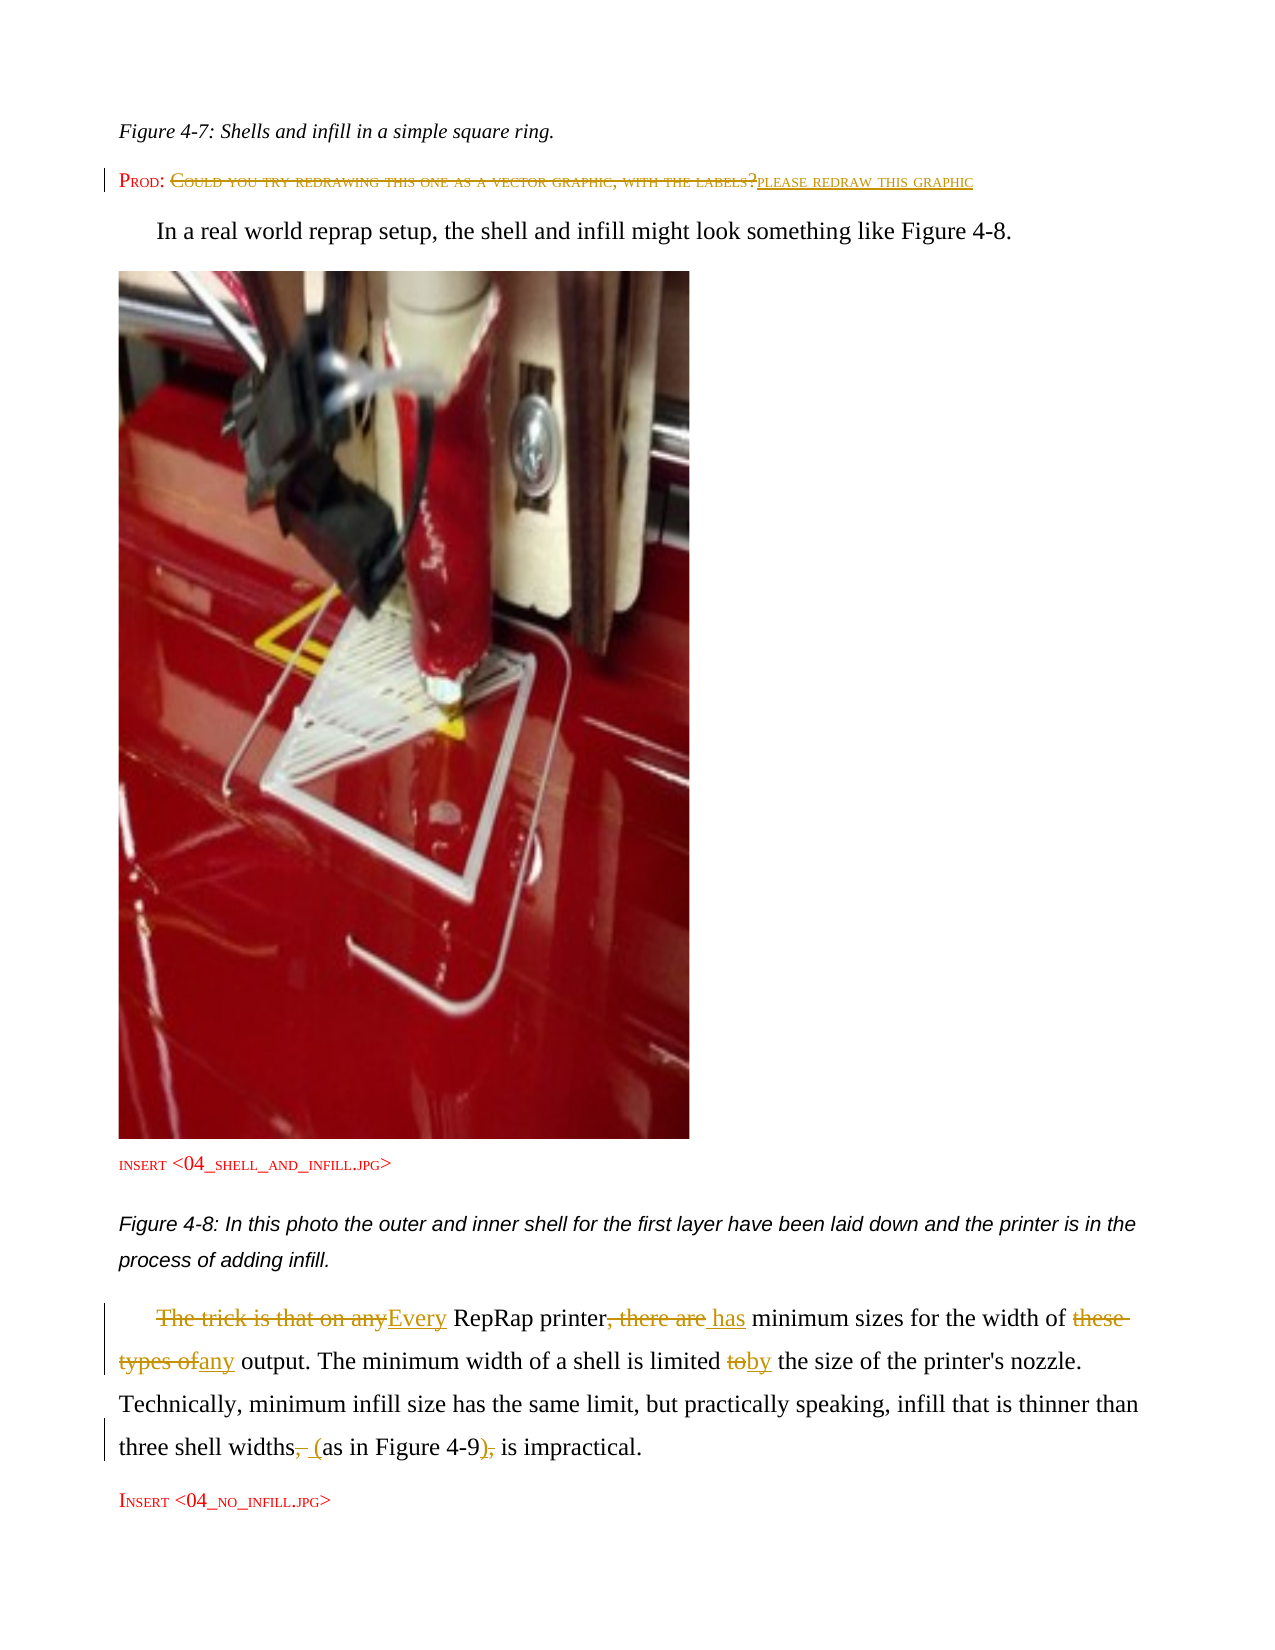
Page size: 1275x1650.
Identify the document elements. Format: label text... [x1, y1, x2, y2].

text Figure 4-8: In this photo the outer and inner shell for the first layer have been laid down and the printer is in the process of adding infill. [118, 1212, 1156, 1272]
text Insert <04_no_infill.jpg> [118, 1488, 1156, 1512]
text Figure 4-7: Shells and infill in a simple square ring. [118, 118, 1156, 143]
text Prod: please redraw this graphic [118, 168, 1156, 192]
text Every RepRap printer has minimum sizes for the width of any output. The minimum width of a shell is limited by the size of the printer's nozzle. Technically, minimum infill size has the same limit, but practically speaking, infill that is thinner than three shell widths (as in Figure 4-9) is impractical. [118, 1303, 1156, 1461]
text insert <04_shell_and_infill.jpg> [118, 272, 1156, 1175]
text In a real world reprap setup, the shell and infill might look something like Figure 4-8. [118, 216, 1156, 245]
picture [118, 271, 690, 1139]
